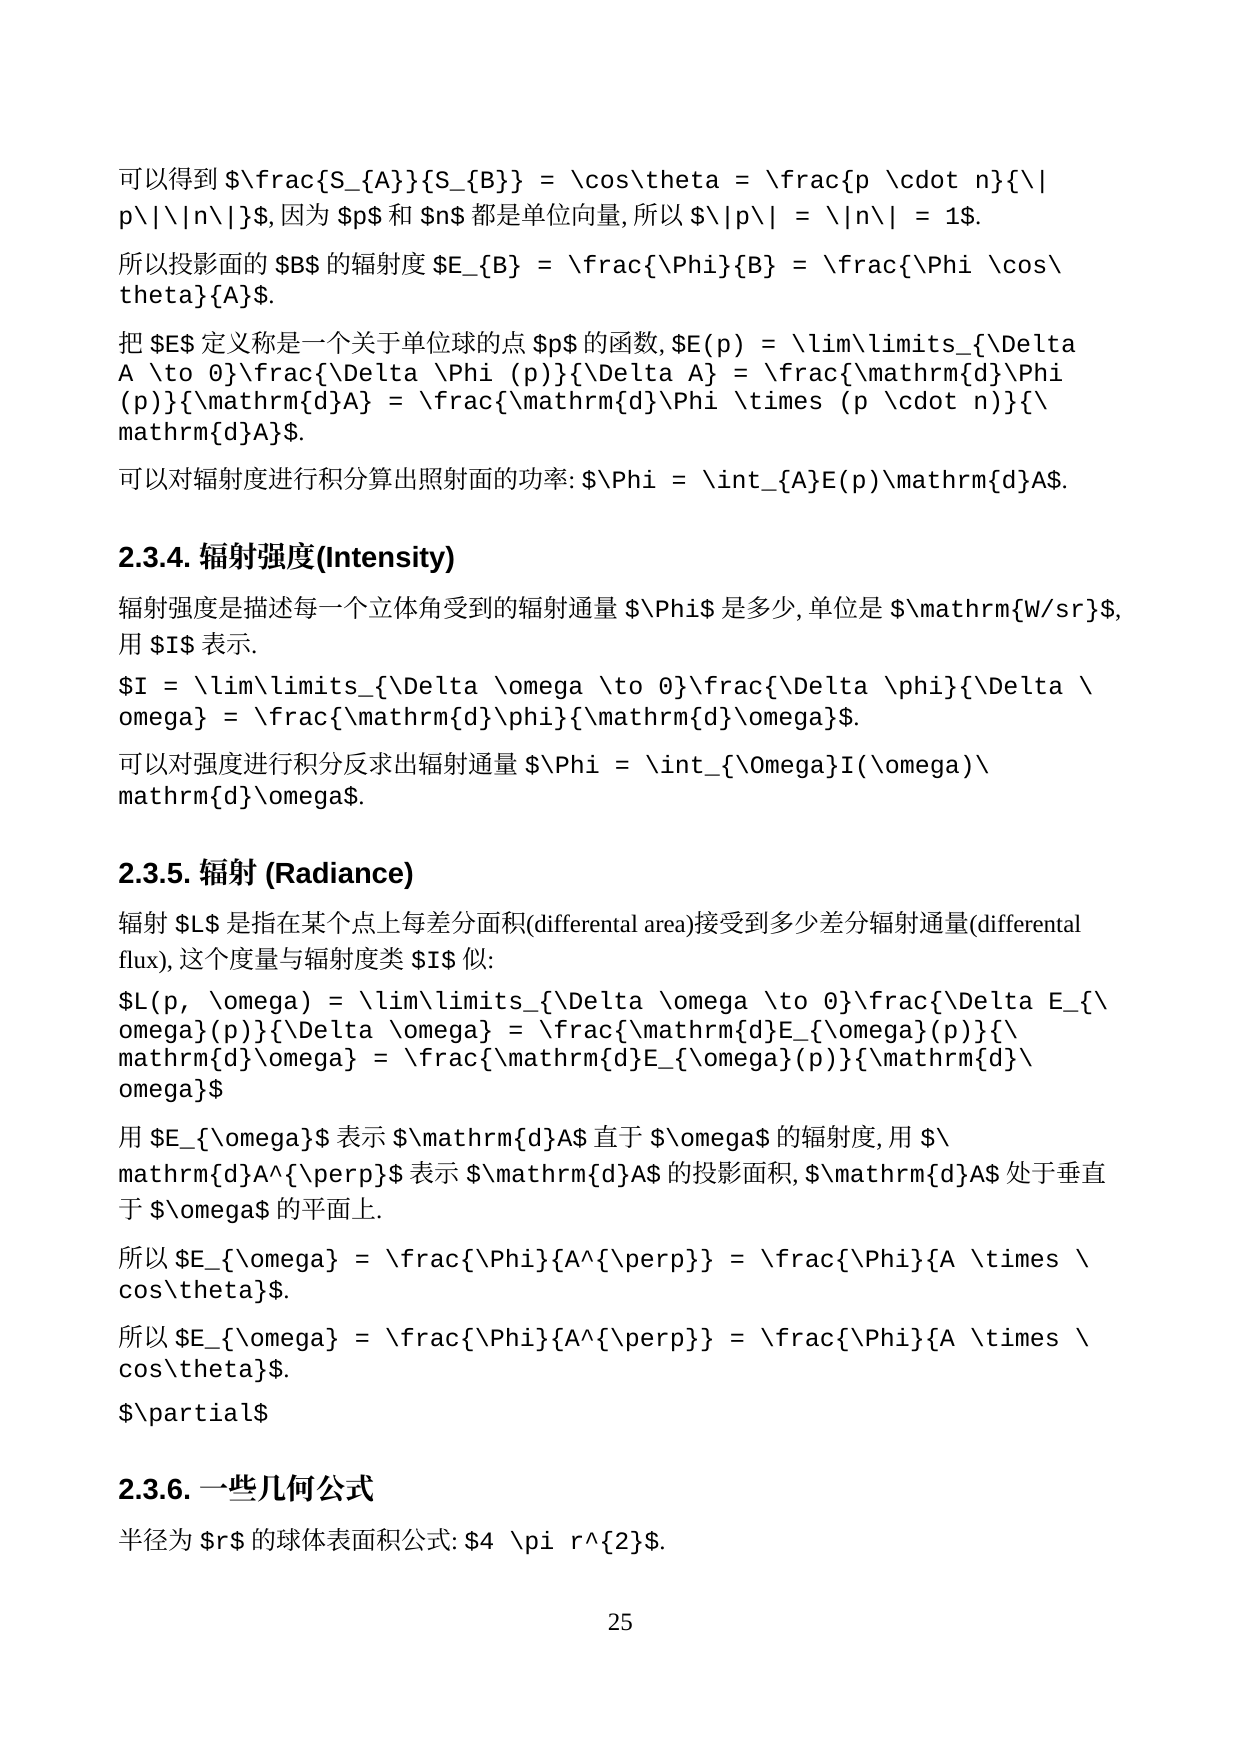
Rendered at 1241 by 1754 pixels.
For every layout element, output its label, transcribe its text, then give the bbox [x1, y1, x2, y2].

text $\partial$ [118, 1398, 1122, 1428]
text 辐射强度是描述每一个立体角受到的辐射通量 $\Phi$ 是多少, 单位是 $\mathrm{W/sr}$, 用 $I$ 表示. [118, 588, 1122, 661]
text 辐射 $L$ 是指在某个点上每差分面积(differental area)接受到多少差分辐射通量(differental flux), 这个度量与辐射度类 $I$ 似: [118, 904, 1122, 976]
text 可以对辐射度进行积分算出照射面的功率: $\Phi = \int_{A}E(p)\mathrm{d}A$. [118, 460, 1122, 496]
text $I = \lim\limits_{\Delta \omega \to 0}\frac{\Delta \phi}{\Delta \omega} = \frac{\mathrm{d}\phi}{\mathrm{d}\omega}$. [118, 673, 1122, 732]
subtitle 辐射强度(Intensity) [118, 534, 1122, 576]
text $L(p, \omega) = \lim\limits_{\Delta \omega \to 0}\frac{\Delta E_{\omega}(p)}{\Delta \omega} = \frac{\mathrm{d}E_{\omega}(p)}{\mathrm{d}\omega} = \frac{\mathrm{d}E_{\omega}(p)}{\mathrm{d}\omega}$ [118, 989, 1122, 1105]
text 所以 $E_{\omega} = \frac{\Phi}{A^{\perp}} = \frac{\Phi}{A \times \cos\theta}$. [118, 1318, 1122, 1385]
text 所以投影面的 $B$ 的辐射度 $E_{B} = \frac{\Phi}{B} = \frac{\Phi \cos\theta}{A}$. [118, 244, 1122, 311]
subtitle 一些几何公式 [118, 1466, 1122, 1508]
subtitle 辐射 (Radiance) [118, 849, 1122, 891]
text 把 $E$ 定义称是一个关于单位球的点 $p$ 的函数, $E(p) = \lim\limits_{\Delta A \to 0}\frac{\Delta \Phi (p)}{\Delta A} = \frac{\mathrm{d}\Phi (p)}{\mathrm{d}A} = \frac{\mathrm{d}\Phi \times (p \cdot n)}{\mathrm{d}A}$. [118, 324, 1122, 448]
text 可以对强度进行积分反求出辐射通量 $\Phi = \int_{\Omega}I(\omega)\mathrm{d}\omega$. [118, 745, 1122, 812]
text 用 $E_{\omega}$ 表示 $\mathrm{d}A$ 直于 $\omega$ 的辐射度, 用 $\mathrm{d}A^{\perp}$ 表示 $\mathrm{d}A$ 的投影面积, $\mathrm{d}A$ 处于垂直于 $\omega$ 的平面上. [118, 1117, 1122, 1226]
text 半径为 $r$ 的球体表面积公式: $4 \pi r^{2}$. [118, 1520, 1122, 1557]
text 所以 $E_{\omega} = \frac{\Phi}{A^{\perp}} = \frac{\Phi}{A \times \cos\theta}$. [118, 1238, 1122, 1306]
text 可以得到 $\frac{S_{A}}{S_{B}} = \cos\theta = \frac{p \cdot n}{\|p\|\|n\|}$, 因为 $p$ 和 $n$ 都是单位向量, 所以 $\|p\| = \|n\| = 1$. [118, 159, 1122, 232]
